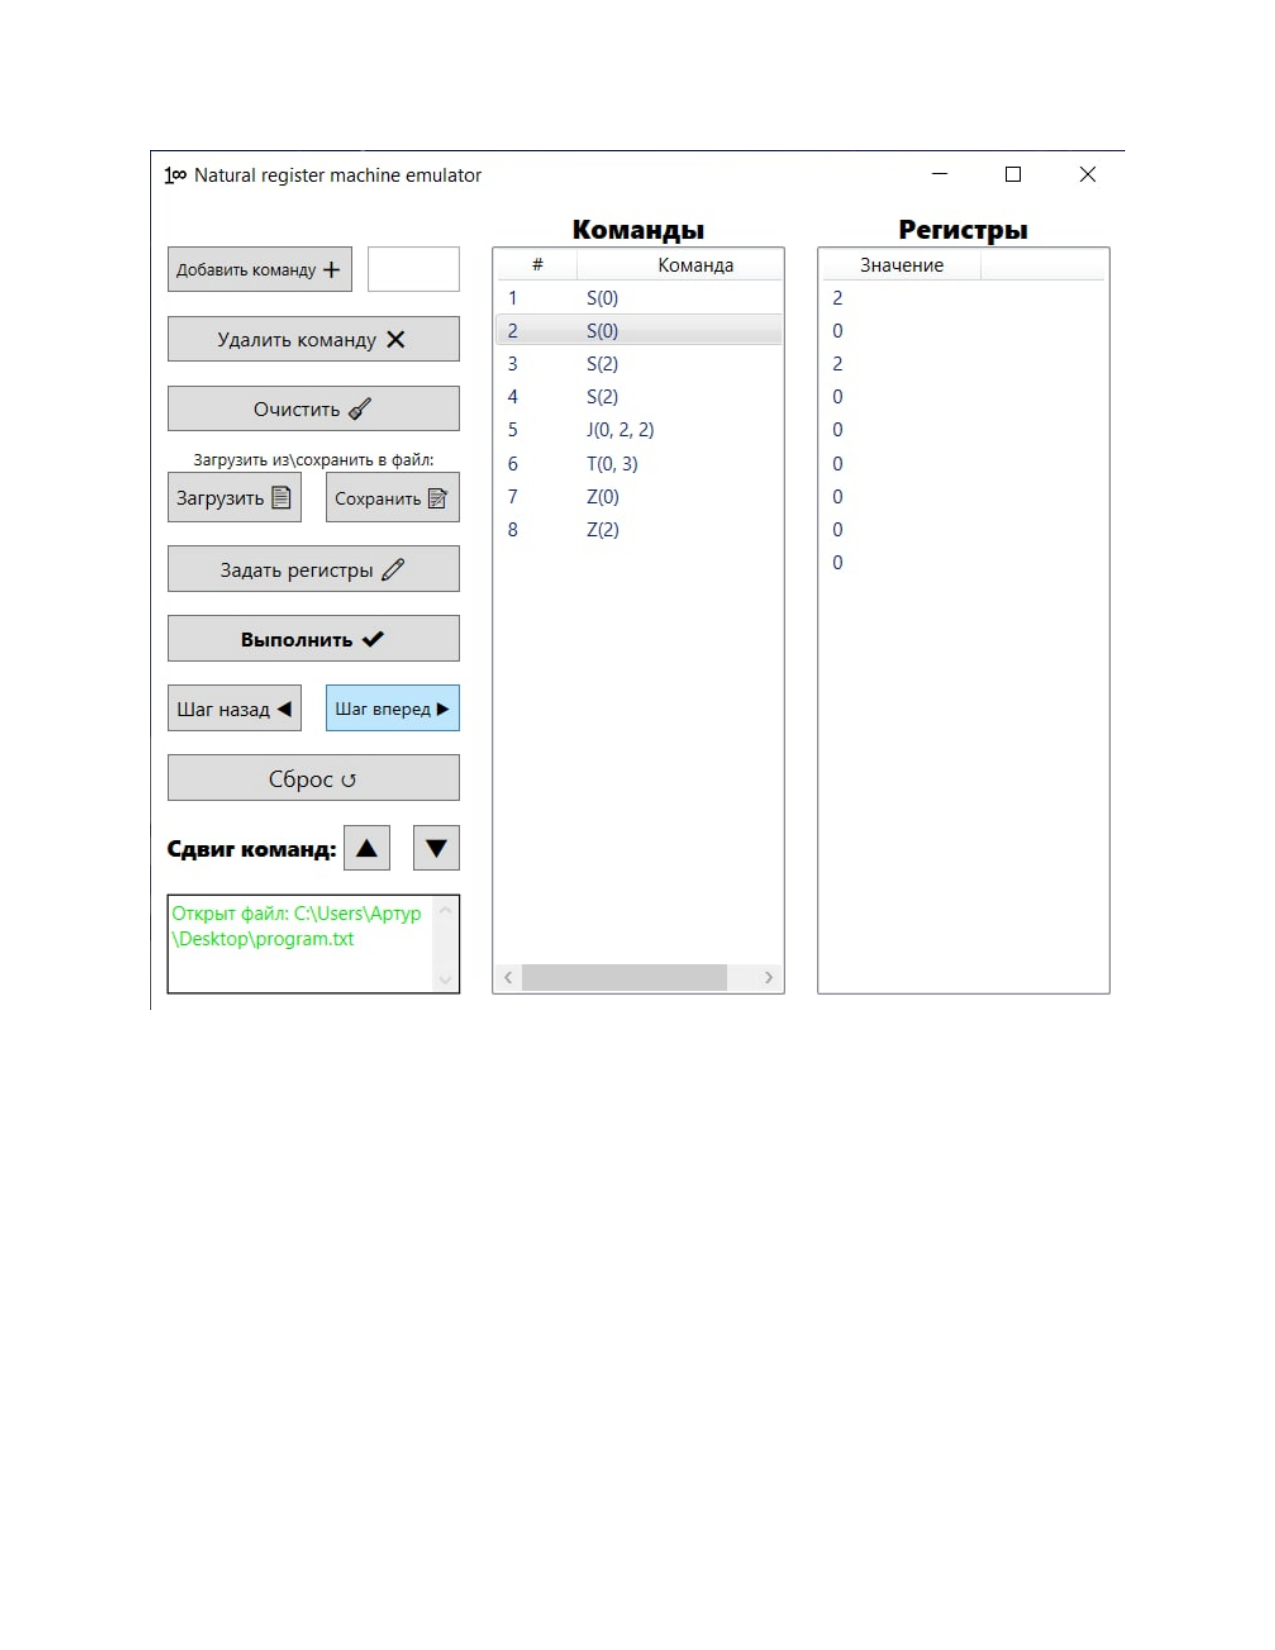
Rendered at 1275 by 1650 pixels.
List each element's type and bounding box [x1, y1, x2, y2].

picture [150, 150, 1125, 1010]
